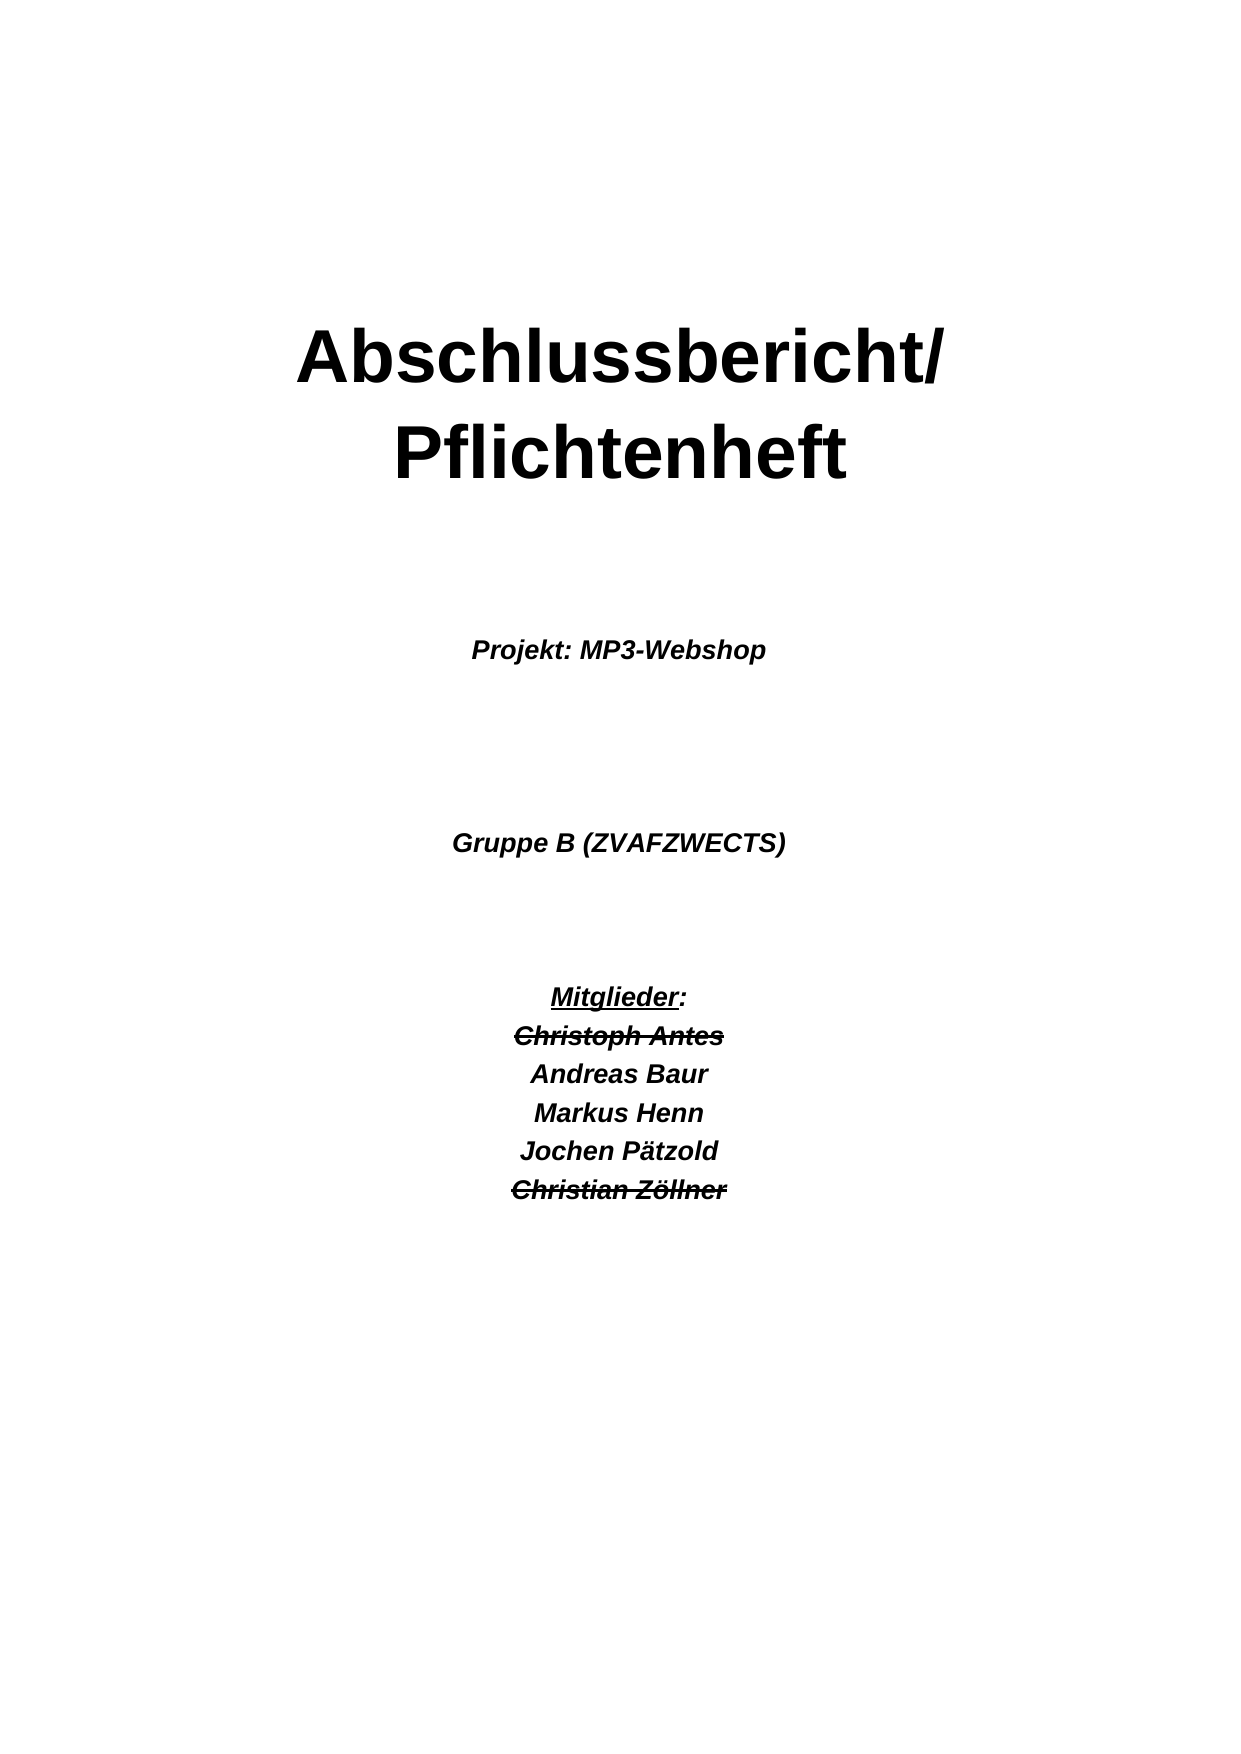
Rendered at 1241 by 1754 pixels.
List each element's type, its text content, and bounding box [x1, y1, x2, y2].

subtitle Christoph Antes [118, 1020, 1122, 1051]
subtitle Gruppe B (ZVAFZWECTS) [118, 828, 1122, 858]
title Abschlussbericht/ Pflichtenheft [118, 314, 1122, 494]
subtitle Mitglieder: [118, 982, 1122, 1012]
subtitle Andreas Baur [118, 1059, 1122, 1089]
subtitle Christian Zöllner [118, 1174, 1122, 1205]
subtitle Jochen Pätzold [118, 1136, 1122, 1166]
subtitle Markus Henn [118, 1097, 1122, 1128]
subtitle Projekt: MP3-Webshop [118, 635, 1122, 665]
